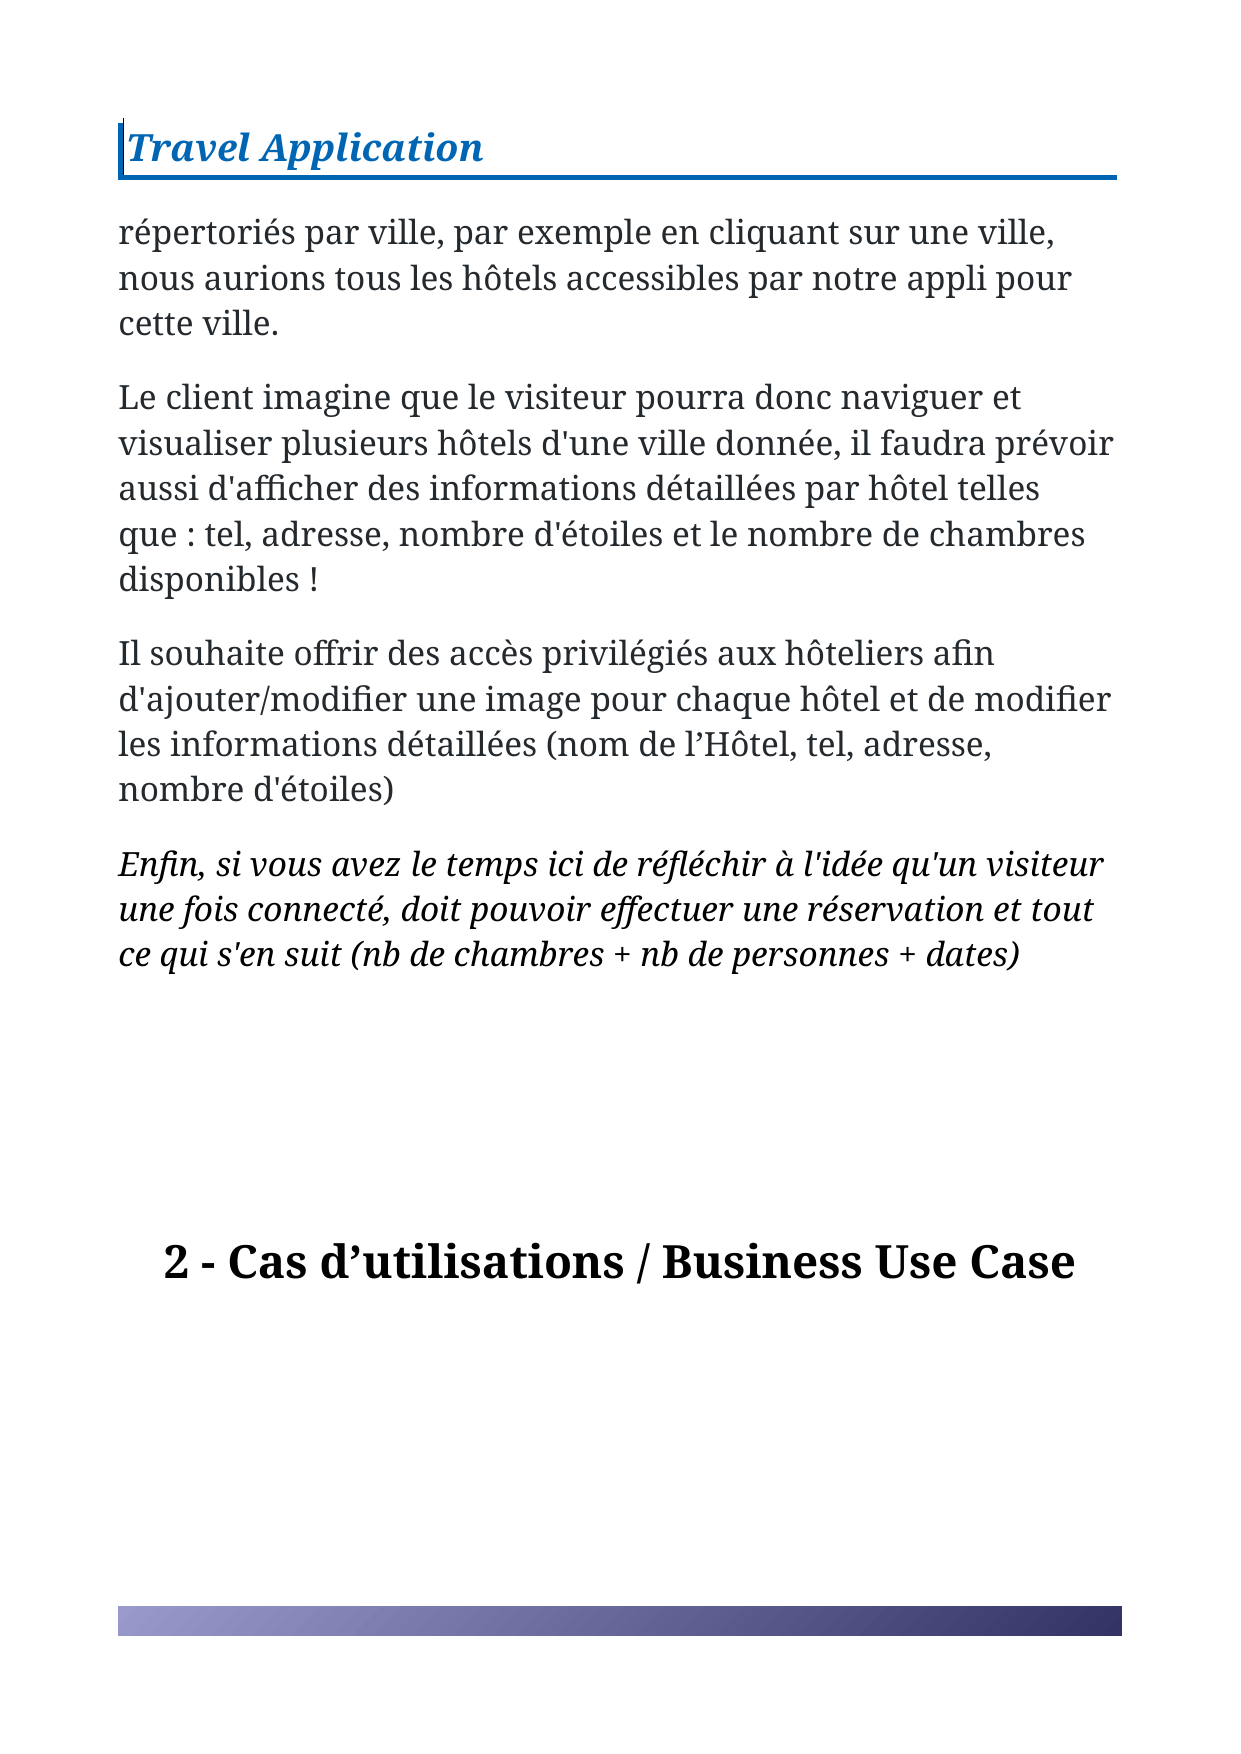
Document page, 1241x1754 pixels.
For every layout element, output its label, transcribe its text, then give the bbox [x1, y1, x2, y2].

text Il souhaite offrir des accès privilégiés aux hôteliers afin d'ajouter/modifier une image pour chaque hôtel et de modifier les informations détaillées (nom de l’Hôtel, tel, adresse, nombre d'étoiles) [118, 630, 1122, 812]
text Le client imagine que le visiteur pourra donc naviguer et visualiser plusieurs hôtels d'une ville donnée, il faudra prévoir aussi d'afficher des informations détaillées par hôtel telles que : tel, adresse, nombre d'étoiles et le nombre de chambres disponibles ! [118, 374, 1122, 601]
text Enfin, si vous avez le temps ici de réfléchir à l'idée qu'un visiteur une fois connecté, doit pouvoir effectuer une réservation et tout ce qui s'en suit (nb de chambres + nb de personnes + dates) [118, 840, 1122, 977]
text répertoriés par ville, par exemple en cliquant sur une ville, nous aurions tous les hôtels accessibles par notre appli pour cette ville. [118, 209, 1122, 345]
text 2 - Cas d’utilisations / Business Use Case [118, 1230, 1122, 1292]
